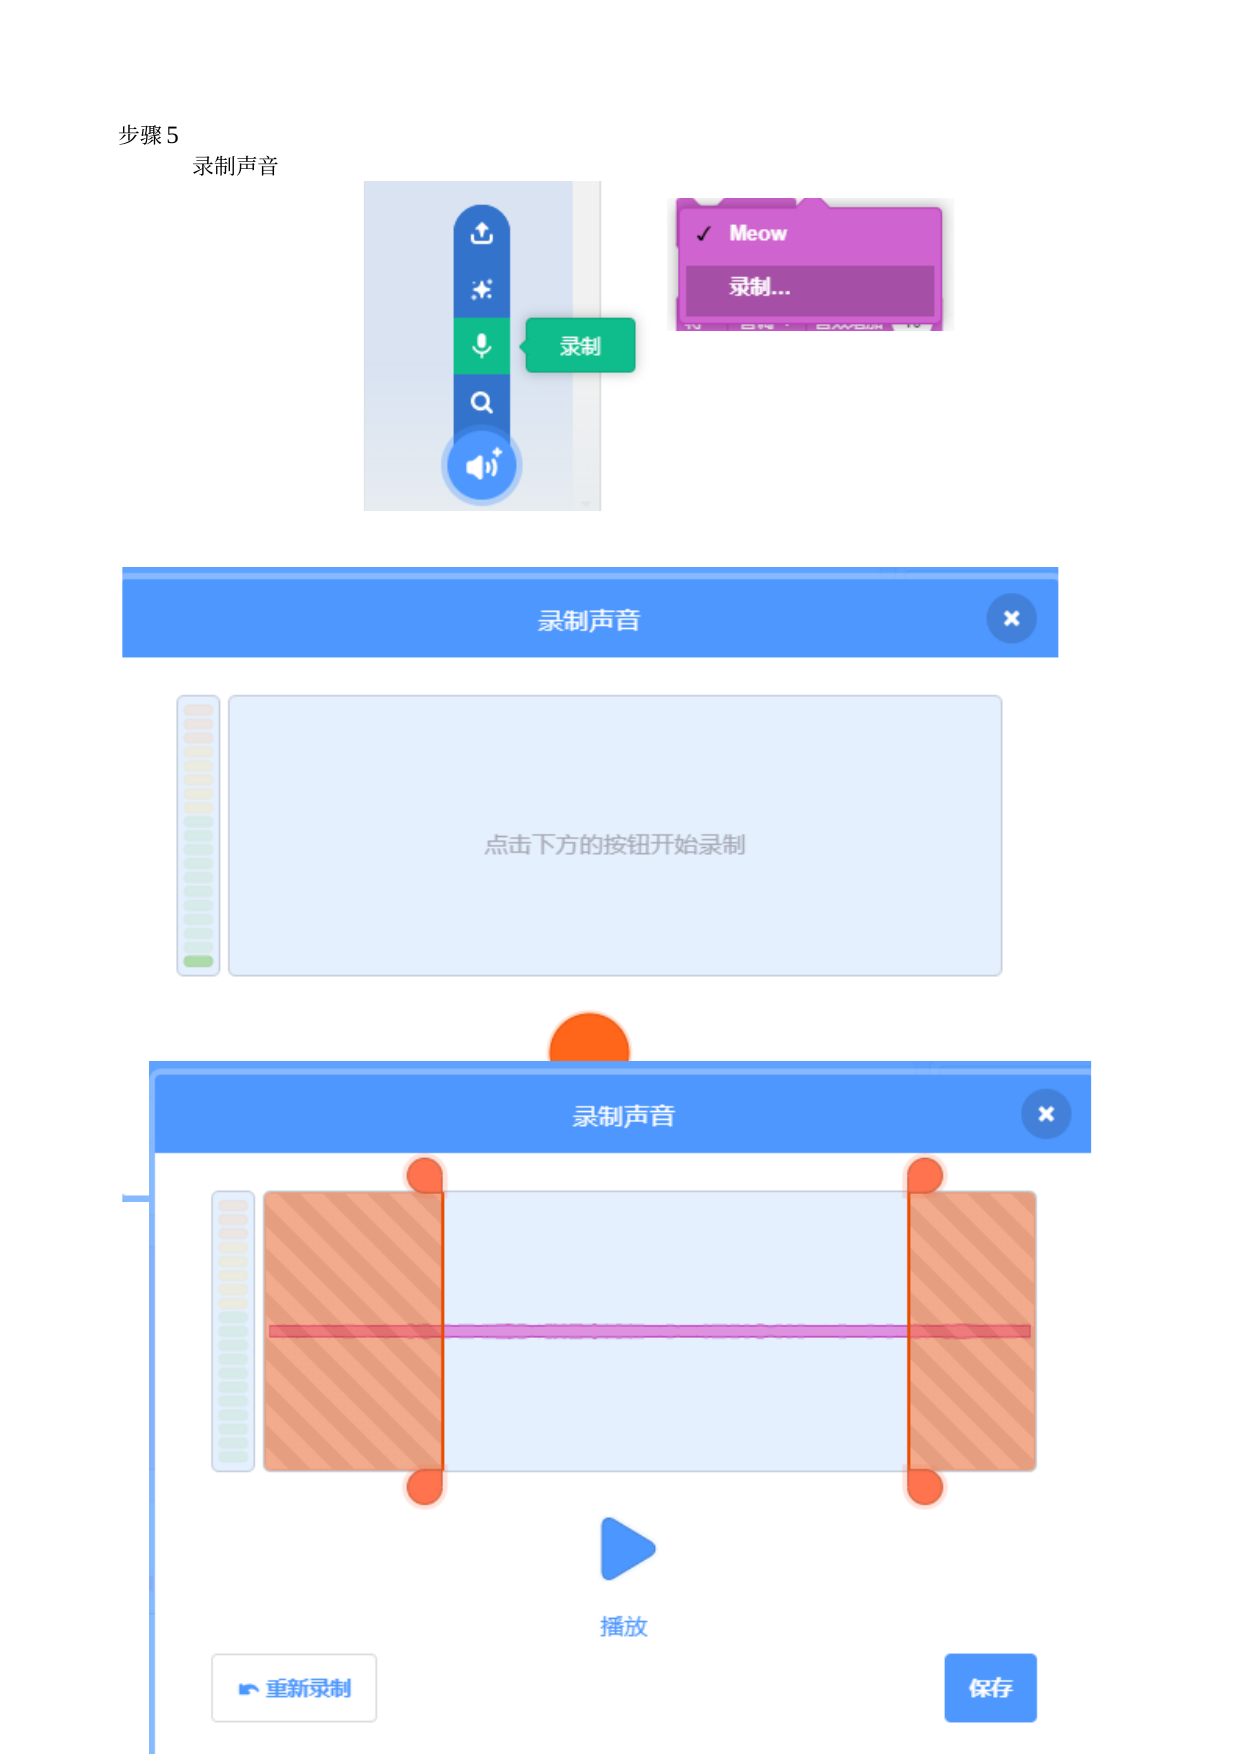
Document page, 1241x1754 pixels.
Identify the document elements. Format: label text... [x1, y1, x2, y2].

picture [122, 567, 1092, 1754]
text 录制声音 [118, 149, 1122, 181]
picture [363, 181, 955, 511]
text 步骤5 [118, 118, 1122, 149]
